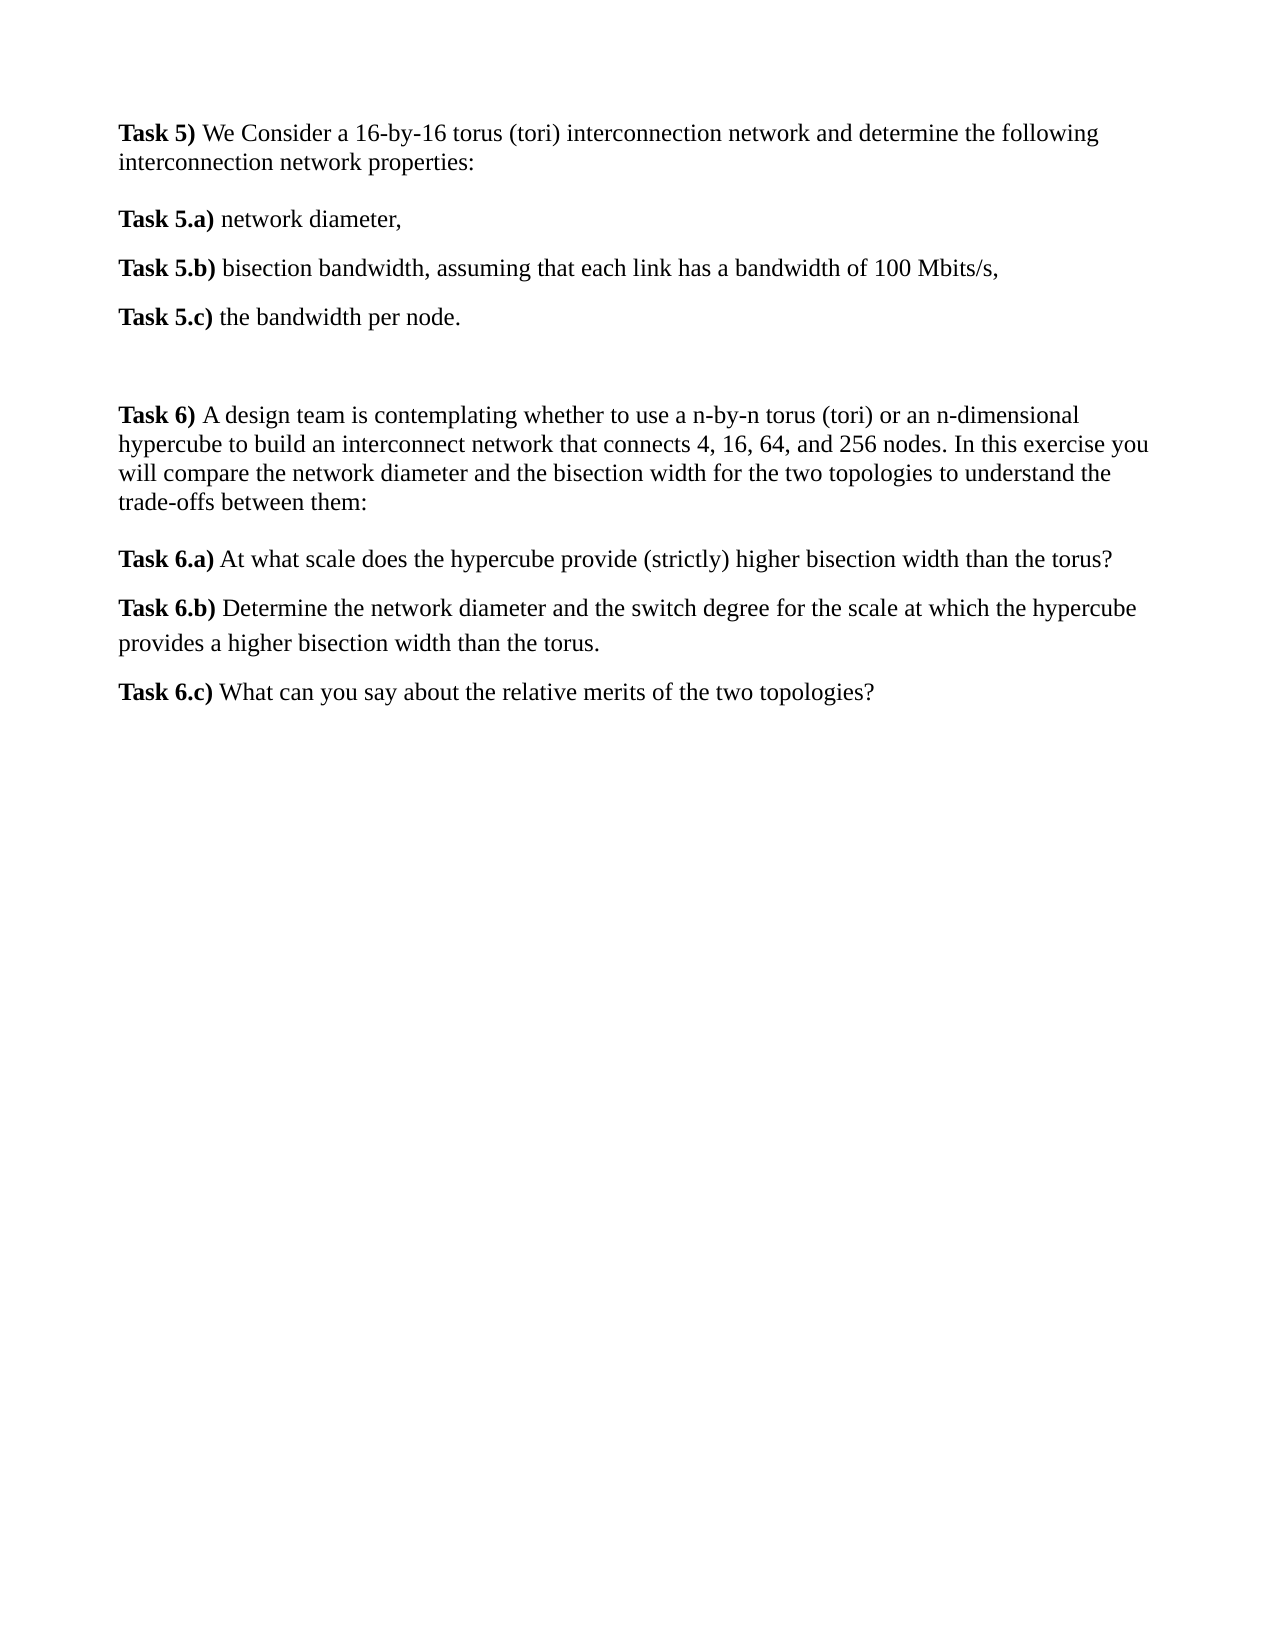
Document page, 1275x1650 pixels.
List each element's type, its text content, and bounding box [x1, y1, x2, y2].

text Task 5.b) bisection bandwidth, assuming that each link has a bandwidth of 100 Mbits/s, [118, 253, 1157, 282]
text Task 5) We Consider a 16-by-16 torus (tori) interconnection network and determine the following interconnection network properties: [118, 118, 1157, 204]
text Task 5.c) the bandwidth per node. [118, 302, 1157, 331]
text Task 5.a) network diameter, [118, 204, 1157, 233]
text Task 6.c) What can you say about the relative merits of the two topologies? [118, 677, 1157, 706]
text Task 6) A design team is contemplating whether to use a n-by-n torus (tori) or an n-dimensional hypercube to build an interconnect network that connects 4, 16, 64, and 256 nodes. In this exercise you will compare the network diameter and the bisection width for the two topologies to understand the trade-offs between them: [118, 401, 1157, 544]
text Task 6.a) At what scale does the hypercube provide (strictly) higher bisection width than the torus? [118, 544, 1157, 573]
text Task 6.b) Determine the network diameter and the switch degree for the scale at which the hypercube provides a higher bisection width than the torus. [118, 593, 1157, 657]
